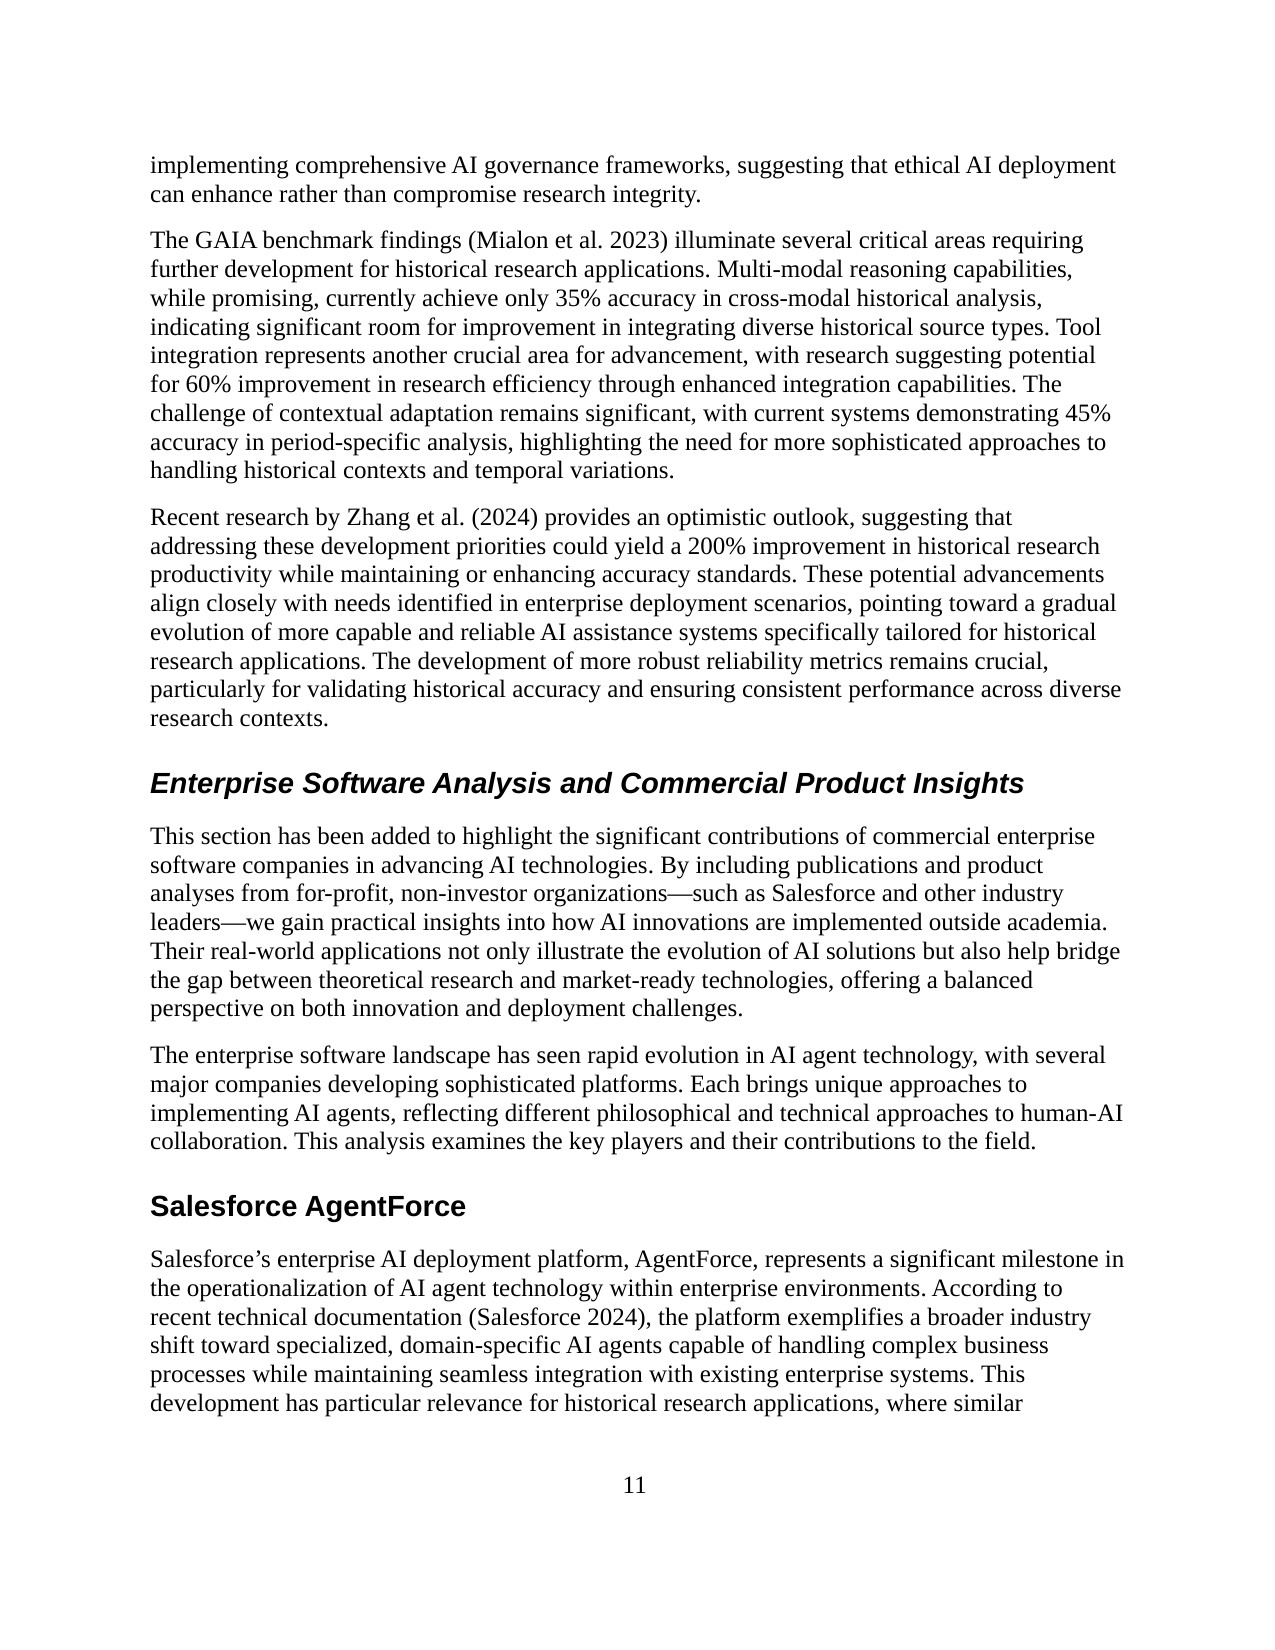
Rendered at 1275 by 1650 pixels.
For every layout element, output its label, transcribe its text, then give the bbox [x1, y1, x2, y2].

subtitle Salesforce AgentForce [150, 1189, 1125, 1223]
subtitle Enterprise Software Analysis and Commercial Product Insights [150, 766, 1125, 799]
text Recent research by Zhang et al. (2024) provides an optimistic outlook, suggesting that addressing these development priorities could yield a 200% improvement in historical research productivity while maintaining or enhancing accuracy standards. These potential advancements align closely with needs identified in enterprise deployment scenarios, pointing toward a gradual evolution of more capable and reliable AI assistance systems specifically tailored for historical research applications. The development of more robust reliability metrics remains crucial, particularly for validating historical accuracy and ensuring consistent performance across diverse research contexts. [150, 502, 1125, 732]
text Salesforce’s enterprise AI deployment platform, AgentForce, represents a significant milestone in the operationalization of AI agent technology within enterprise environments. According to recent technical documentation (Salesforce 2024), the platform exemplifies a broader industry shift toward specialized, domain-specific AI agents capable of handling complex business processes while maintaining seamless integration with existing enterprise systems. This development has particular relevance for historical research applications, where similar [150, 1244, 1125, 1417]
text This section has been added to highlight the significant contributions of commercial enterprise software companies in advancing AI technologies. By including publications and product analyses from for-profit, non-investor organizations—such as Salesforce and other industry leaders—we gain practical insights into how AI innovations are implemented outside academia. Their real-world applications not only illustrate the evolution of AI solutions but also help bridge the gap between theoretical research and market-ready technologies, offering a balanced perspective on both innovation and deployment challenges. [150, 821, 1125, 1022]
text The enterprise software landscape has seen rapid evolution in AI agent technology, with several major companies developing sophisticated platforms. Each brings unique approaches to implementing AI agents, reflecting different philosophical and technical approaches to human-AI collaboration. This analysis examines the key players and their contributions to the field. [150, 1040, 1125, 1155]
text implementing comprehensive AI governance frameworks, suggesting that ethical AI deployment can enhance rather than compromise research integrity. [150, 150, 1125, 207]
text The GAIA benchmark findings (Mialon et al. 2023) illuminate several critical areas requiring further development for historical research applications. Multi-modal reasoning capabilities, while promising, currently achieve only 35% accuracy in cross-modal historical analysis, indicating significant room for improvement in integrating diverse historical source types. Tool integration represents another crucial area for advancement, with research suggesting potential for 60% improvement in research efficiency through enhanced integration capabilities. The challenge of contextual adaptation remains significant, with current systems demonstrating 45% accuracy in period-specific analysis, highlighting the need for more sophisticated approaches to handling historical contexts and temporal variations. [150, 225, 1125, 484]
